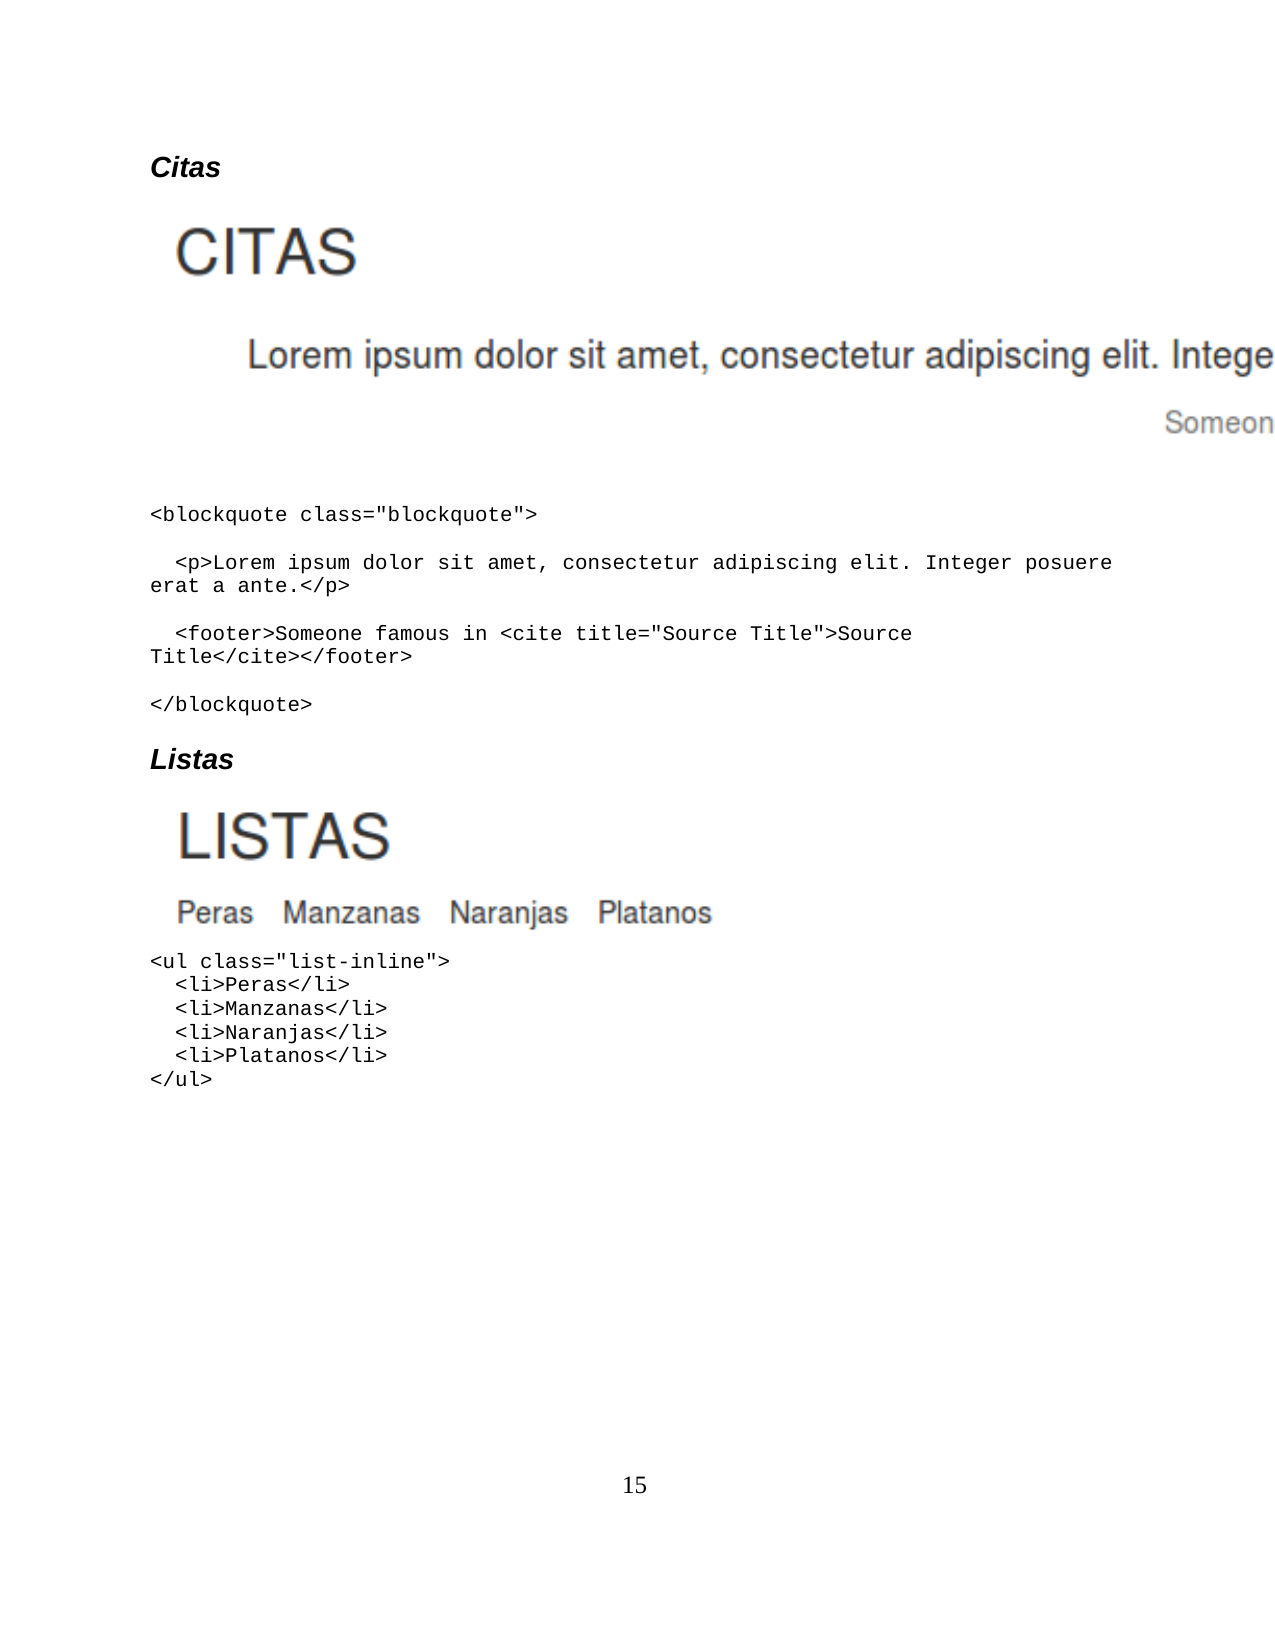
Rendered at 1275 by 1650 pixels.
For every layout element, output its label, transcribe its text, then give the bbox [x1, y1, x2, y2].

text </blockquote> [150, 693, 1125, 717]
text <footer>Someone famous in <cite title="Source Title">Source Title</cite></footer> [150, 623, 1125, 670]
text <ul class="list-inline"> [150, 951, 1125, 974]
picture [150, 788, 744, 951]
text <li>Peras</li> [150, 974, 1125, 998]
text <li>Naranjas</li> [150, 1022, 1125, 1045]
text <blockquote class="blockquote"> [150, 505, 1125, 528]
subtitle Citas [150, 150, 1125, 183]
text </ul> [150, 1069, 1125, 1093]
picture [150, 196, 1275, 505]
text <li>Manzanas</li> [150, 998, 1125, 1022]
subtitle Listas [150, 742, 1125, 776]
text <li>Platanos</li> [150, 1045, 1125, 1069]
text <p>Lorem ipsum dolor sit amet, consectetur adipiscing elit. Integer posuere erat a ante.</p> [150, 552, 1125, 599]
